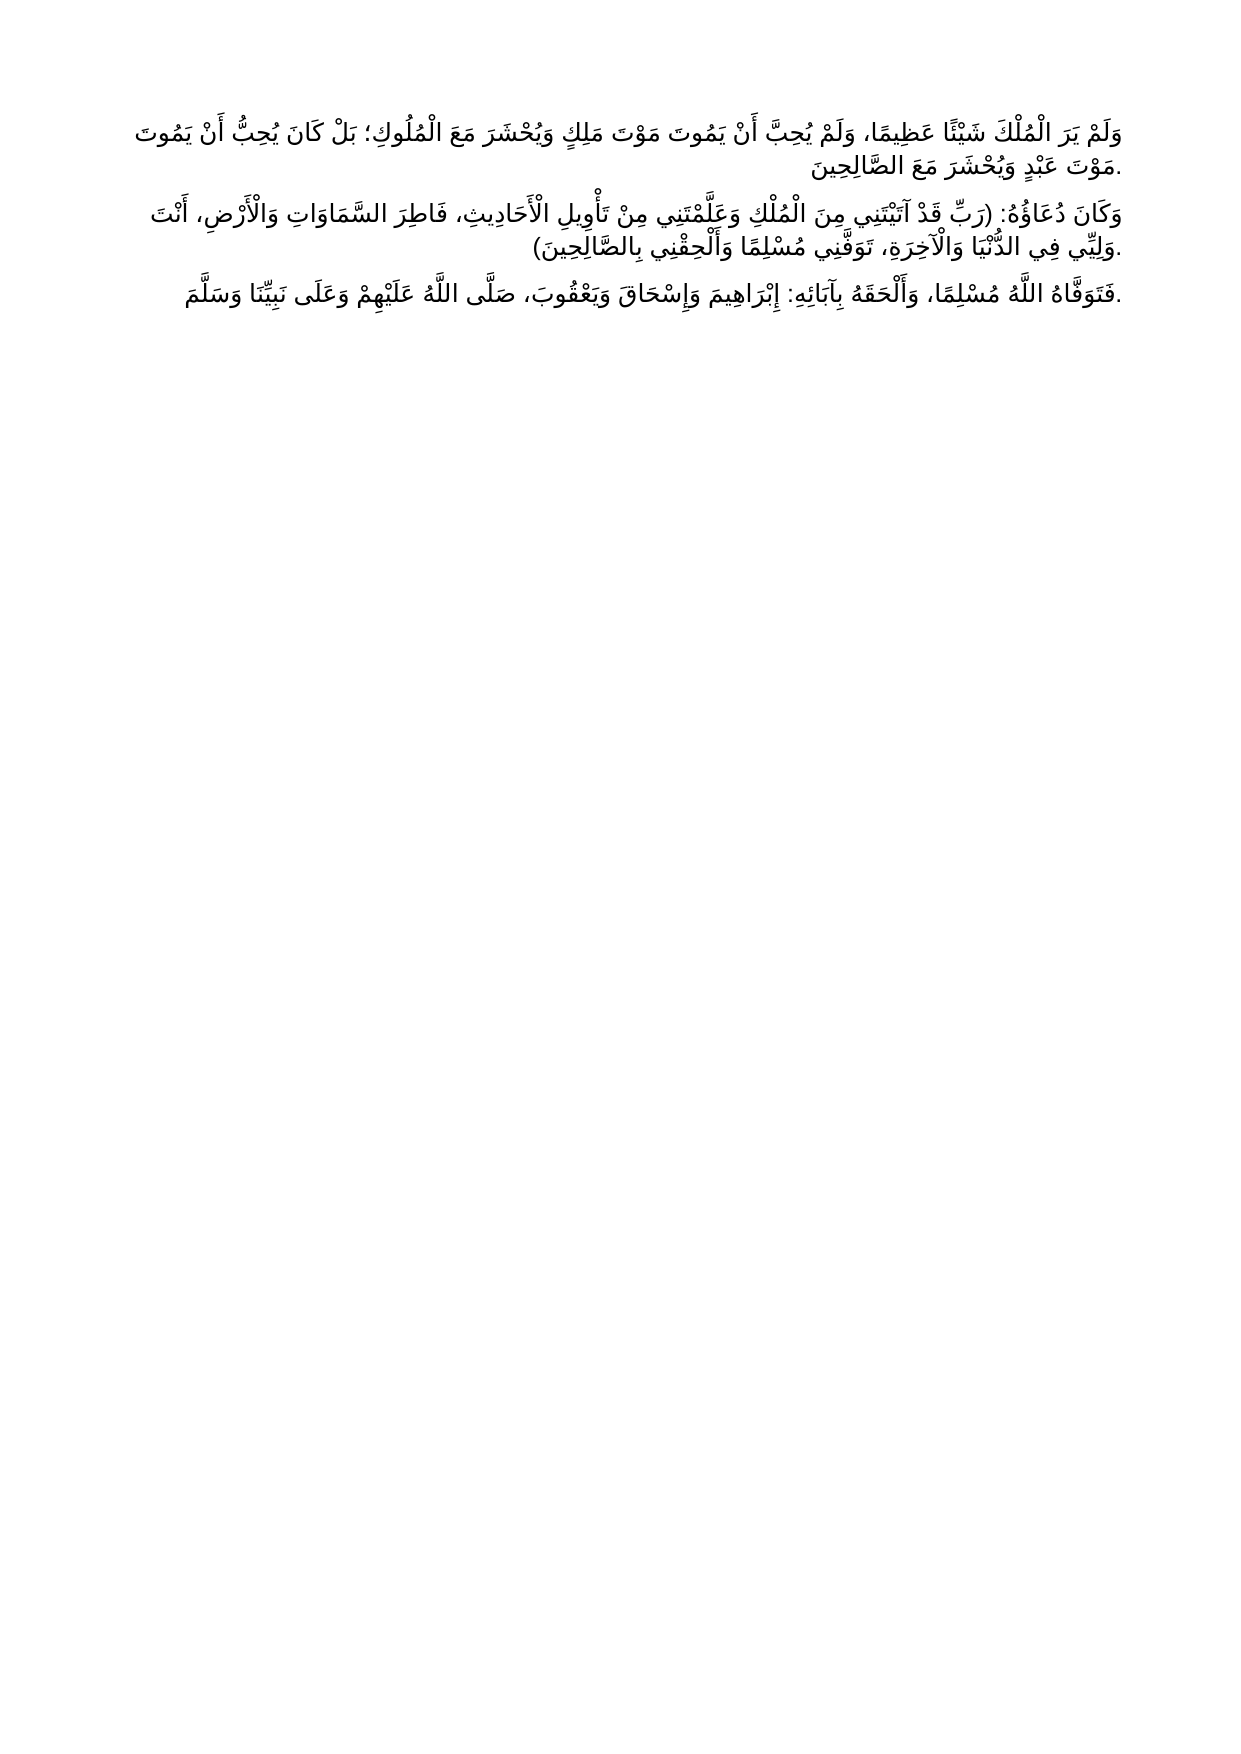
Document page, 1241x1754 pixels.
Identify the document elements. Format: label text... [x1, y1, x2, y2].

text فَتَوَفَّاهُ اللَّهُ مُسْلِمًا، وَأَلْحَقَهُ بِآبَائِهِ: إِبْرَاهِيمَ وَإِسْحَاقَ وَيَعْقُوبَ، صَلَّى اللَّهُ عَلَيْهِمْ وَعَلَى نَبِيِّنَا وَسَلَّمَ. [118, 279, 1122, 308]
text وَلَمْ يَرَ الْمُلْكَ شَيْئًا عَظِيمًا، وَلَمْ يُحِبَّ أَنْ يَمُوتَ مَوْتَ مَلِكٍ وَيُحْشَرَ مَعَ الْمُلُوكِ؛ بَلْ كَانَ يُحِبُّ أَنْ يَمُوتَ مَوْتَ عَبْدٍ وَيُحْشَرَ مَعَ الصَّالِحِينَ. [118, 118, 1122, 180]
text وَكَانَ دُعَاؤُهُ: (رَبِّ قَدْ آتَيْتَنِي مِنَ الْمُلْكِ وَعَلَّمْتَنِي مِنْ تَأْوِيلِ الْأَحَادِيثِ، فَاطِرَ السَّمَاوَاتِ وَالْأَرْضِ، أَنْتَ وَلِيِّي فِي الدُّنْيَا وَالْآخِرَةِ، تَوَفَّنِي مُسْلِمًا وَأَلْحِقْنِي بِالصَّالِحِينَ). [118, 199, 1122, 261]
